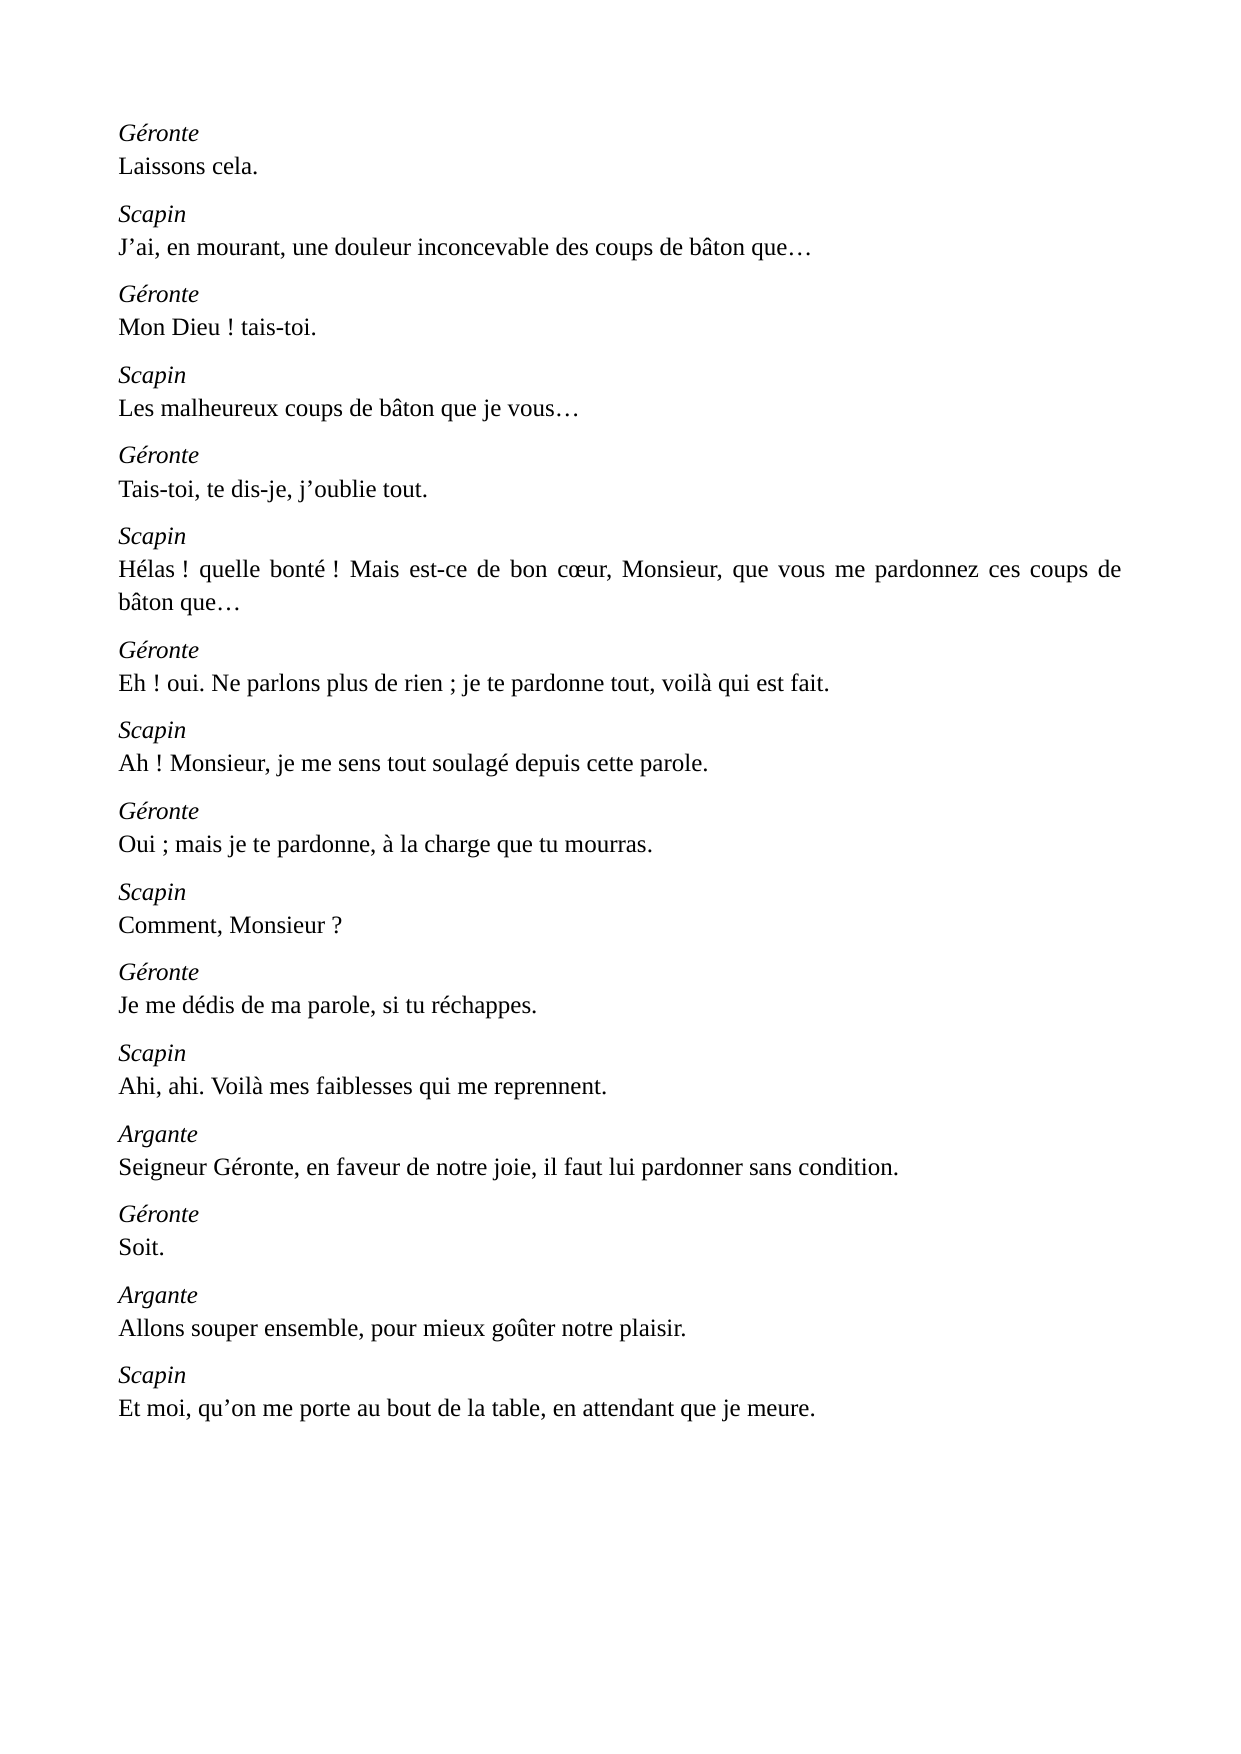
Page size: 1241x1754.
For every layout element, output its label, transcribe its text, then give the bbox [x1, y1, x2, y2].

text Scapin J’ai, en mourant, une douleur inconcevable des coups de bâton que… [118, 199, 1122, 261]
text Argante Allons souper ensemble, pour mieux goûter notre plaisir. [118, 1280, 1122, 1342]
text Géronte Eh ! oui. Ne parlons plus de rien ; je te pardonne tout, voilà qui est fait. [118, 635, 1122, 697]
text Argante Seigneur Géronte, en faveur de notre joie, il faut lui pardonner sans condition. [118, 1119, 1122, 1180]
text Scapin Comment, Monsieur ? [118, 877, 1122, 938]
text Scapin Et moi, qu’on me porte au bout de la table, en attendant que je meure. [118, 1361, 1122, 1422]
text Géronte Je me dédis de ma parole, si tu réchappes. [118, 957, 1122, 1019]
text Scapin Hélas ! quelle bonté ! Mais est-ce de bon cœur, Monsieur, que vous me pardonnez ces coups de bâton que… [118, 521, 1122, 616]
text Scapin Les malheureux coups de bâton que je vous… [118, 360, 1122, 422]
text Scapin Ahi, ahi. Voilà mes faiblesses qui me reprennent. [118, 1038, 1122, 1100]
text Géronte Soit. [118, 1199, 1122, 1261]
text Géronte Laissons cela. [118, 118, 1122, 180]
text Géronte Oui ; mais je te pardonne, à la charge que tu mourras. [118, 796, 1122, 858]
text Géronte Mon Dieu ! tais-toi. [118, 279, 1122, 341]
text Géronte Tais-toi, te dis-je, j’oublie tout. [118, 441, 1122, 502]
text Scapin Ah ! Monsieur, je me sens tout soulagé depuis cette parole. [118, 716, 1122, 777]
